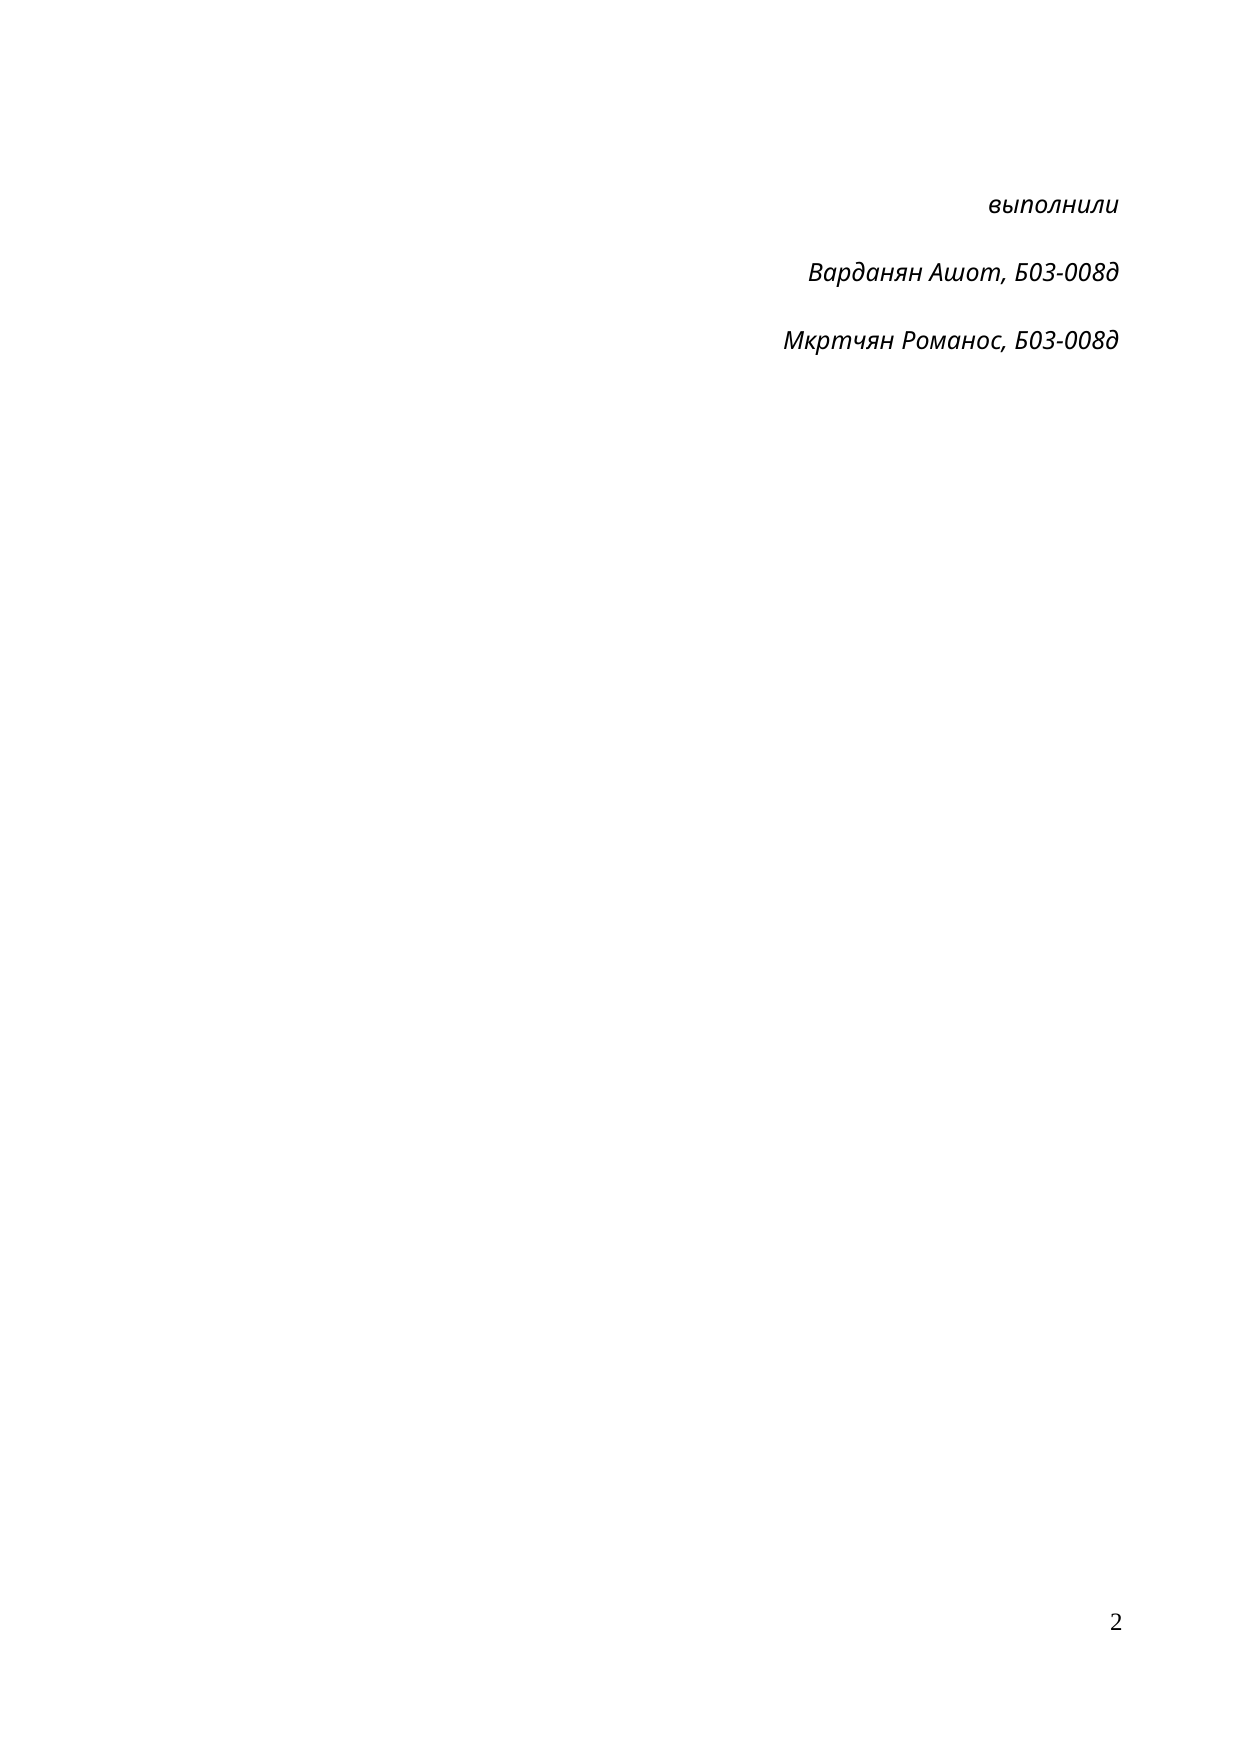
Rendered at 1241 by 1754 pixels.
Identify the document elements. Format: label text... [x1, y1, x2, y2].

text Варданян Ашот, Б03-008д [118, 254, 1122, 288]
text выполнили [118, 186, 1122, 220]
text Мкртчян Романос, Б03-008д [118, 322, 1122, 357]
